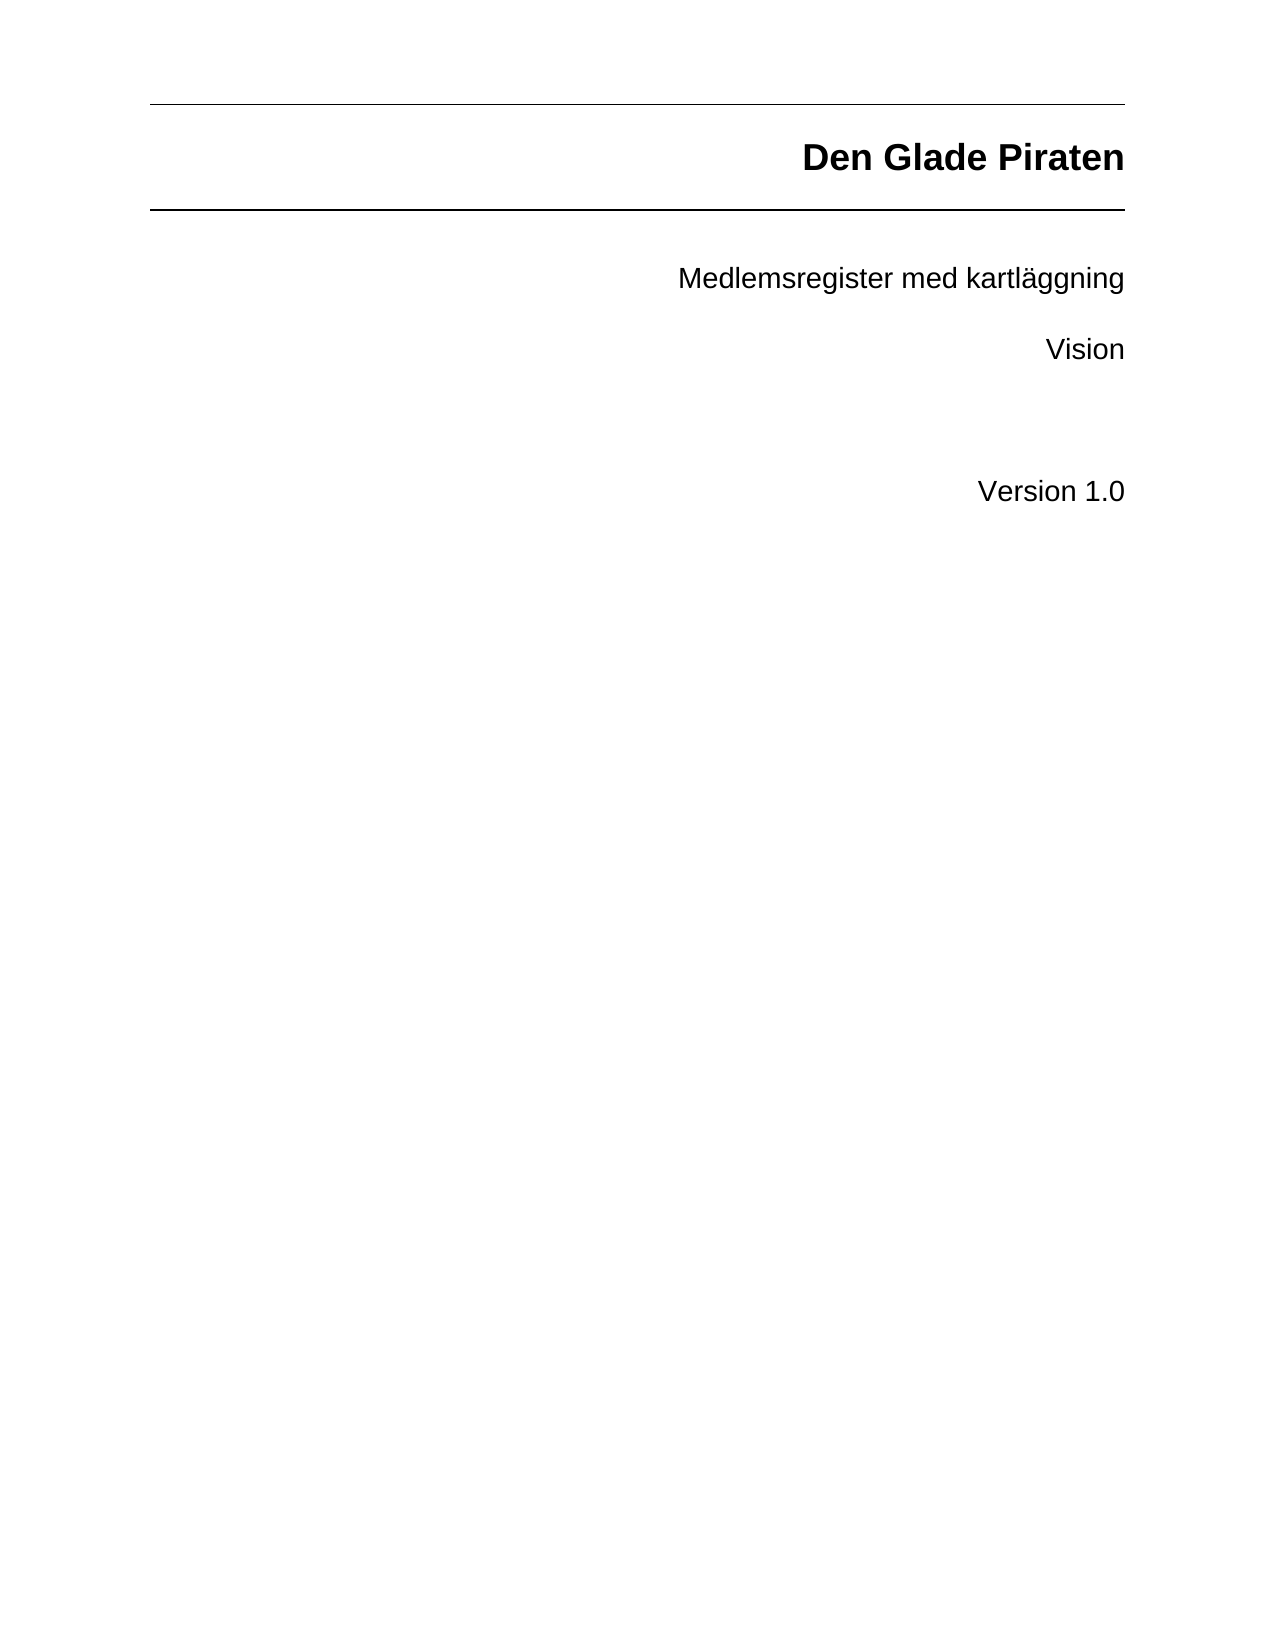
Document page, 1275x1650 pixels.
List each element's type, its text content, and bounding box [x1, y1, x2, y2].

title Version 1.0 [150, 474, 1125, 507]
title Medlemsregister med kartläggning [150, 261, 1125, 294]
title Vision [150, 332, 1125, 365]
